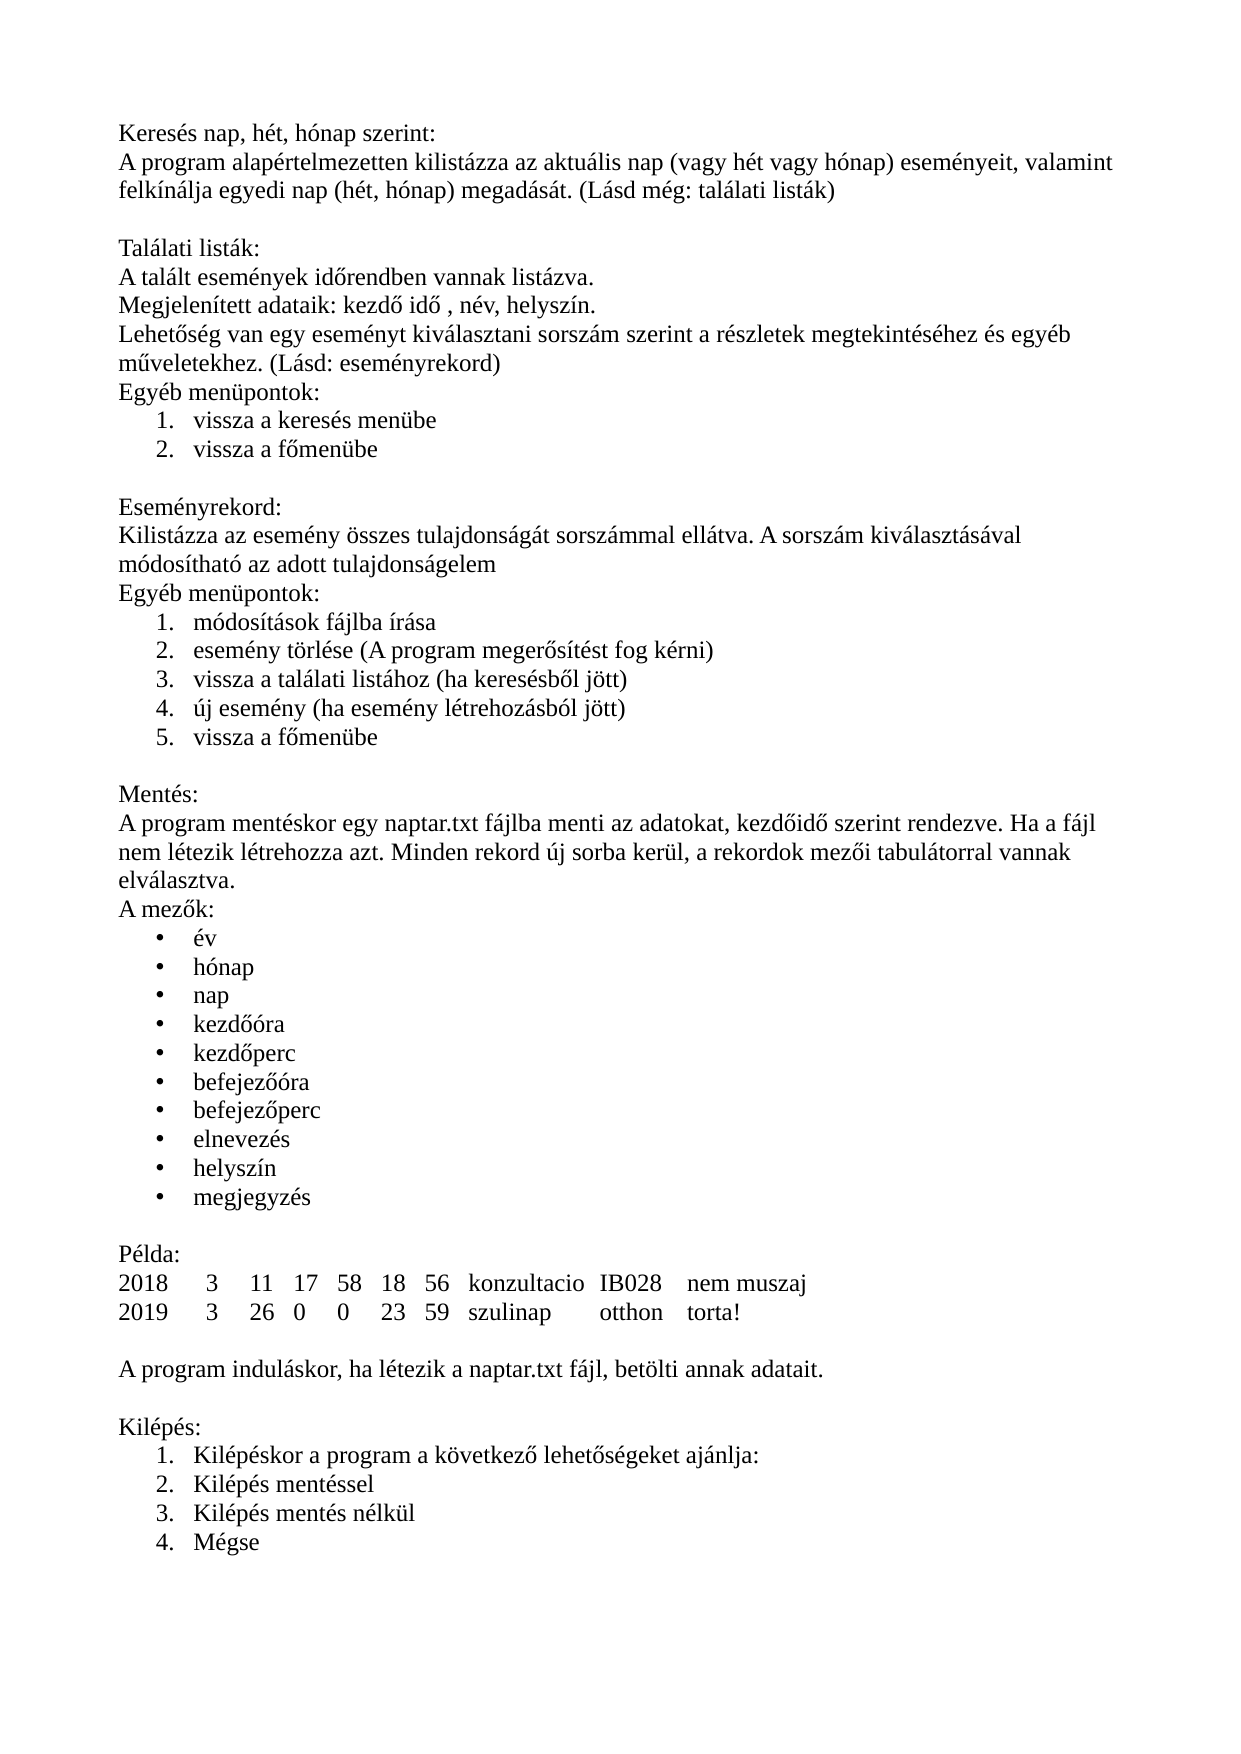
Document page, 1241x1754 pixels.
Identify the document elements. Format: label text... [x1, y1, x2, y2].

list vissza a főmenübe [156, 722, 1122, 751]
list vissza a találati listához (ha keresésből jött) [156, 664, 1122, 693]
text 2019 3 26 0 0 23 59 szulinap otthon torta! [118, 1297, 1122, 1326]
text Eseményrekord: [118, 492, 1122, 521]
list kezdőperc [156, 1038, 1122, 1067]
list vissza a keresés menübe [156, 406, 1122, 434]
list Kilépéskor a program a következő lehetőségeket ajánlja: [156, 1441, 1122, 1469]
list megjegyzés [156, 1182, 1122, 1211]
text Találati listák: [118, 233, 1122, 262]
list esemény törlése (A program megerősítést fog kérni) [156, 636, 1122, 664]
text A talált események időrendben vannak listázva. [118, 262, 1122, 291]
list helyszín [156, 1153, 1122, 1182]
text Keresés nap, hét, hónap szerint: [118, 118, 1122, 147]
text A mezők: [118, 894, 1122, 923]
list befejezőóra [156, 1067, 1122, 1096]
list új esemény (ha esemény létrehozásból jött) [156, 693, 1122, 722]
list vissza a főmenübe [156, 434, 1122, 463]
text Lehetőség van egy eseményt kiválasztani sorszám szerint a részletek megtekintéséhez és egyéb műveletekhez. (Lásd: eseményrekord) [118, 319, 1122, 377]
list hónap [156, 952, 1122, 981]
text A program alapértelmezetten kilistázza az aktuális nap (vagy hét vagy hónap) eseményeit, valamint felkínálja egyedi nap (hét, hónap) megadását. (Lásd még: találati listák) [118, 147, 1122, 204]
list Mégse [156, 1527, 1122, 1556]
text Példa: [118, 1239, 1122, 1268]
list év [156, 923, 1122, 952]
text A program induláskor, ha létezik a naptar.txt fájl, betölti annak adatait. [118, 1354, 1122, 1383]
text Mentés: [118, 779, 1122, 808]
text Kilistázza az esemény összes tulajdonságát sorszámmal ellátva. A sorszám kiválasztásával módosítható az adott tulajdonságelem [118, 521, 1122, 578]
text A program mentéskor egy naptar.txt fájlba menti az adatokat, kezdőidő szerint rendezve. Ha a fájl nem létezik létrehozza azt. Minden rekord új sorba kerül, a rekordok mezői tabulátorral vannak elválasztva. [118, 808, 1122, 894]
list módosítások fájlba írása [156, 607, 1122, 636]
list Kilépés mentés nélkül [156, 1498, 1122, 1527]
list nap [156, 981, 1122, 1009]
list Kilépés mentéssel [156, 1469, 1122, 1498]
list elnevezés [156, 1124, 1122, 1153]
list befejezőperc [156, 1096, 1122, 1124]
text Egyéb menüpontok: [118, 377, 1122, 406]
text Kilépés: [118, 1412, 1122, 1441]
list kezdőóra [156, 1009, 1122, 1038]
text Megjelenített adataik: kezdő idő , név, helyszín. [118, 291, 1122, 319]
text 2018 3 11 17 58 18 56 konzultacio IB028 nem muszaj [118, 1268, 1122, 1297]
text Egyéb menüpontok: [118, 578, 1122, 607]
